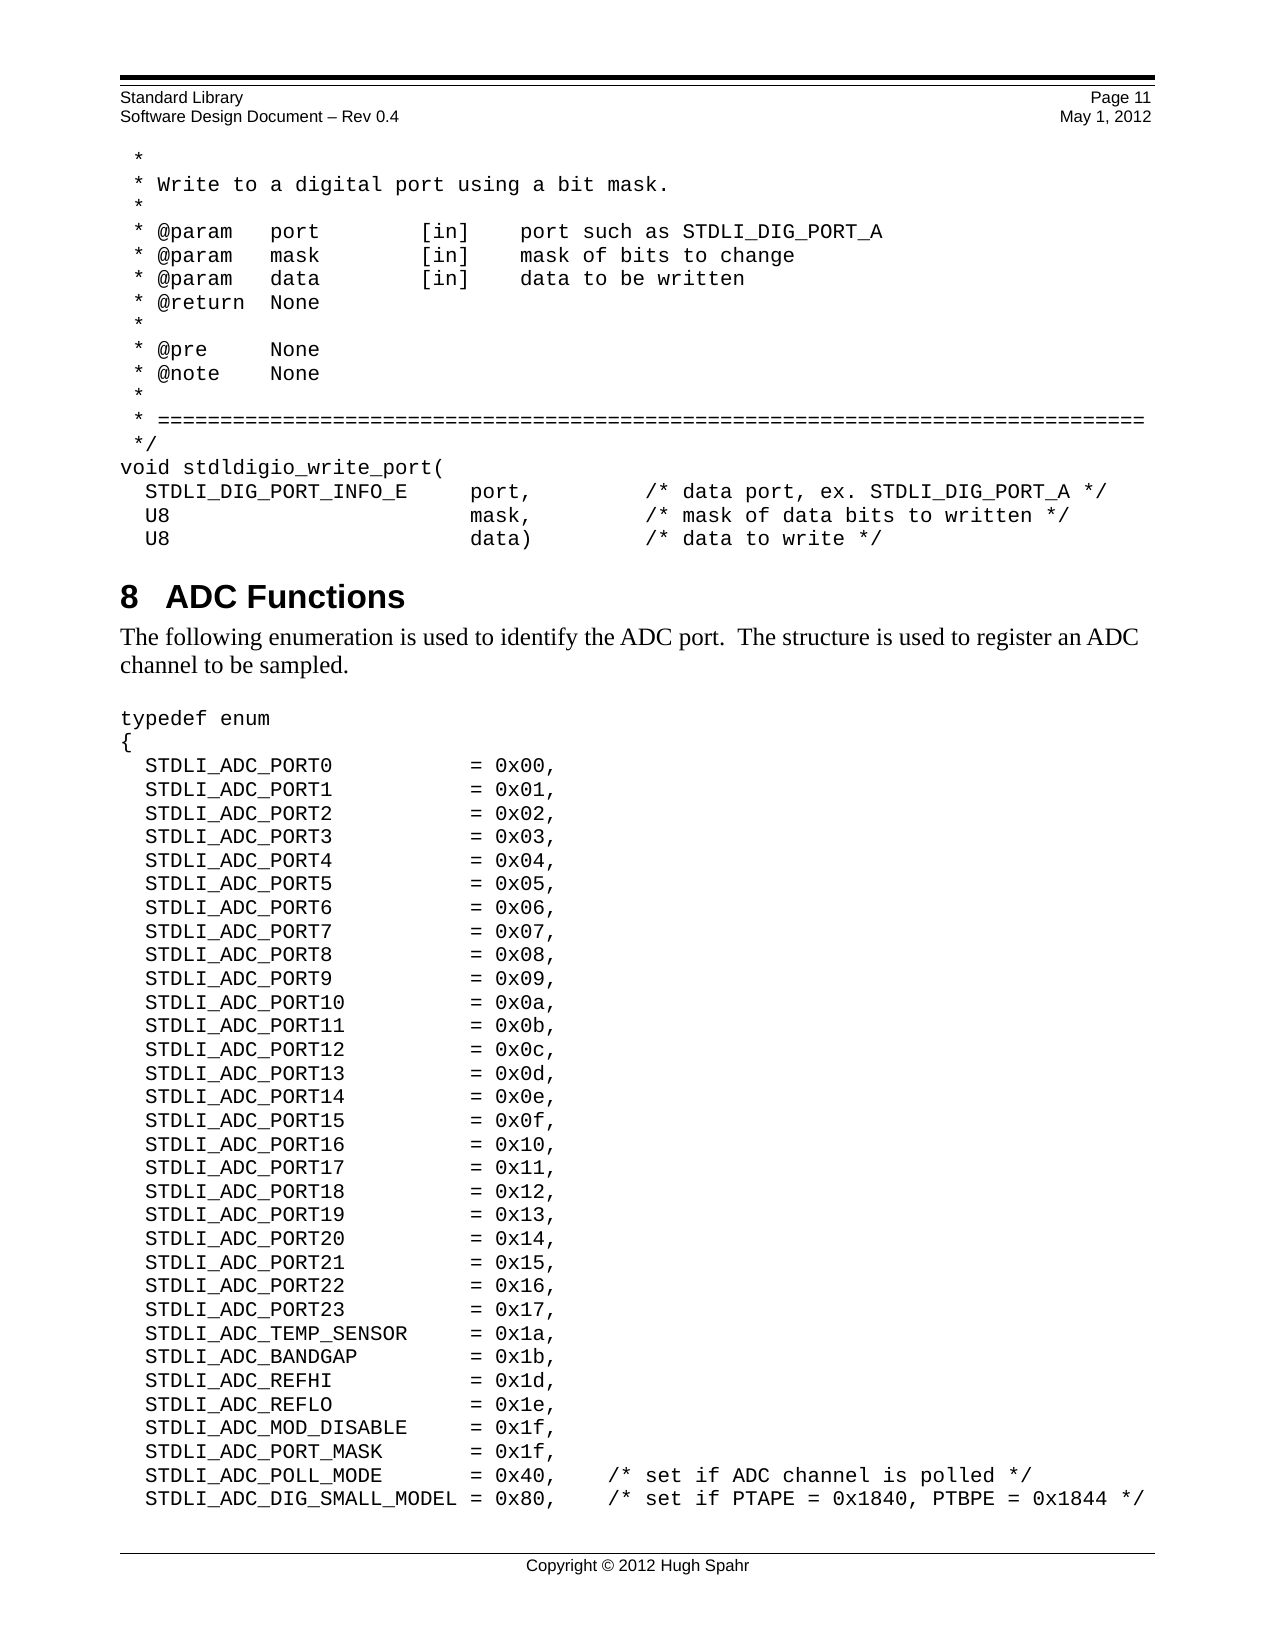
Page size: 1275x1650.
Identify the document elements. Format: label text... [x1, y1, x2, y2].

text STDLI_ADC_DIG_SMALL_MODEL = 0x80, /* set if PTAPE = 0x1840, PTBPE = 0x1844 */ [120, 1488, 1155, 1512]
text STDLI_ADC_PORT8 = 0x08, [120, 944, 1155, 968]
subtitle ADC Functions [120, 577, 1155, 615]
text * @return None [120, 292, 1155, 316]
text U8 data) /* data to write */ [120, 528, 1155, 552]
text STDLI_ADC_POLL_MODE = 0x40, /* set if ADC channel is polled */ [120, 1464, 1155, 1488]
text void stdldigio_write_port( [120, 457, 1155, 481]
text STDLI_ADC_PORT16 = 0x10, [120, 1133, 1155, 1157]
text STDLI_ADC_PORT11 = 0x0b, [120, 1015, 1155, 1039]
text STDLI_ADC_PORT12 = 0x0c, [120, 1039, 1155, 1063]
text STDLI_ADC_PORT20 = 0x14, [120, 1228, 1155, 1252]
text * Write to a digital port using a bit mask. [120, 174, 1155, 197]
text * [120, 150, 1155, 174]
text U8 mask, /* mask of data bits to written */ [120, 505, 1155, 528]
text STDLI_ADC_PORT15 = 0x0f, [120, 1110, 1155, 1133]
text STDLI_ADC_PORT10 = 0x0a, [120, 992, 1155, 1015]
text STDLI_ADC_PORT5 = 0x05, [120, 873, 1155, 897]
text STDLI_ADC_PORT2 = 0x02, [120, 802, 1155, 826]
text STDLI_ADC_PORT18 = 0x12, [120, 1181, 1155, 1204]
text * @pre None [120, 339, 1155, 363]
text STDLI_ADC_PORT0 = 0x00, [120, 755, 1155, 779]
text STDLI_ADC_PORT1 = 0x01, [120, 779, 1155, 802]
text STDLI_ADC_REFLO = 0x1e, [120, 1394, 1155, 1417]
text STDLI_ADC_PORT19 = 0x13, [120, 1204, 1155, 1228]
text * @note None [120, 363, 1155, 386]
text typedef enum [120, 708, 1155, 732]
text STDLI_ADC_REFHI = 0x1d, [120, 1370, 1155, 1394]
text STDLI_ADC_PORT13 = 0x0d, [120, 1063, 1155, 1086]
text STDLI_ADC_PORT7 = 0x07, [120, 921, 1155, 944]
text STDLI_ADC_PORT4 = 0x04, [120, 850, 1155, 873]
text STDLI_ADC_PORT_MASK = 0x1f, [120, 1441, 1155, 1464]
text STDLI_ADC_TEMP_SENSOR = 0x1a, [120, 1323, 1155, 1346]
text The following enumeration is used to identify the ADC port. The structure is used to register an ADC channel to be sampled. [120, 622, 1155, 679]
text STDLI_ADC_BANDGAP = 0x1b, [120, 1346, 1155, 1370]
text * [120, 316, 1155, 339]
text * [120, 197, 1155, 221]
text * [120, 386, 1155, 410]
text STDLI_ADC_PORT22 = 0x16, [120, 1275, 1155, 1299]
text * @param port [in] port such as STDLI_DIG_PORT_A [120, 221, 1155, 244]
text STDLI_ADC_PORT17 = 0x11, [120, 1157, 1155, 1181]
text STDLI_DIG_PORT_INFO_E port, /* data port, ex. STDLI_DIG_PORT_A */ [120, 481, 1155, 505]
text STDLI_ADC_PORT6 = 0x06, [120, 897, 1155, 921]
text * =============================================================================== [120, 410, 1155, 434]
text { [120, 732, 1155, 755]
text STDLI_ADC_PORT23 = 0x17, [120, 1299, 1155, 1323]
text STDLI_ADC_PORT21 = 0x15, [120, 1252, 1155, 1275]
text * @param data [in] data to be written [120, 268, 1155, 292]
text STDLI_ADC_PORT9 = 0x09, [120, 968, 1155, 992]
text */ [120, 434, 1155, 457]
text STDLI_ADC_PORT14 = 0x0e, [120, 1086, 1155, 1110]
text * @param mask [in] mask of bits to change [120, 244, 1155, 268]
text STDLI_ADC_PORT3 = 0x03, [120, 826, 1155, 850]
text STDLI_ADC_MOD_DISABLE = 0x1f, [120, 1417, 1155, 1441]
